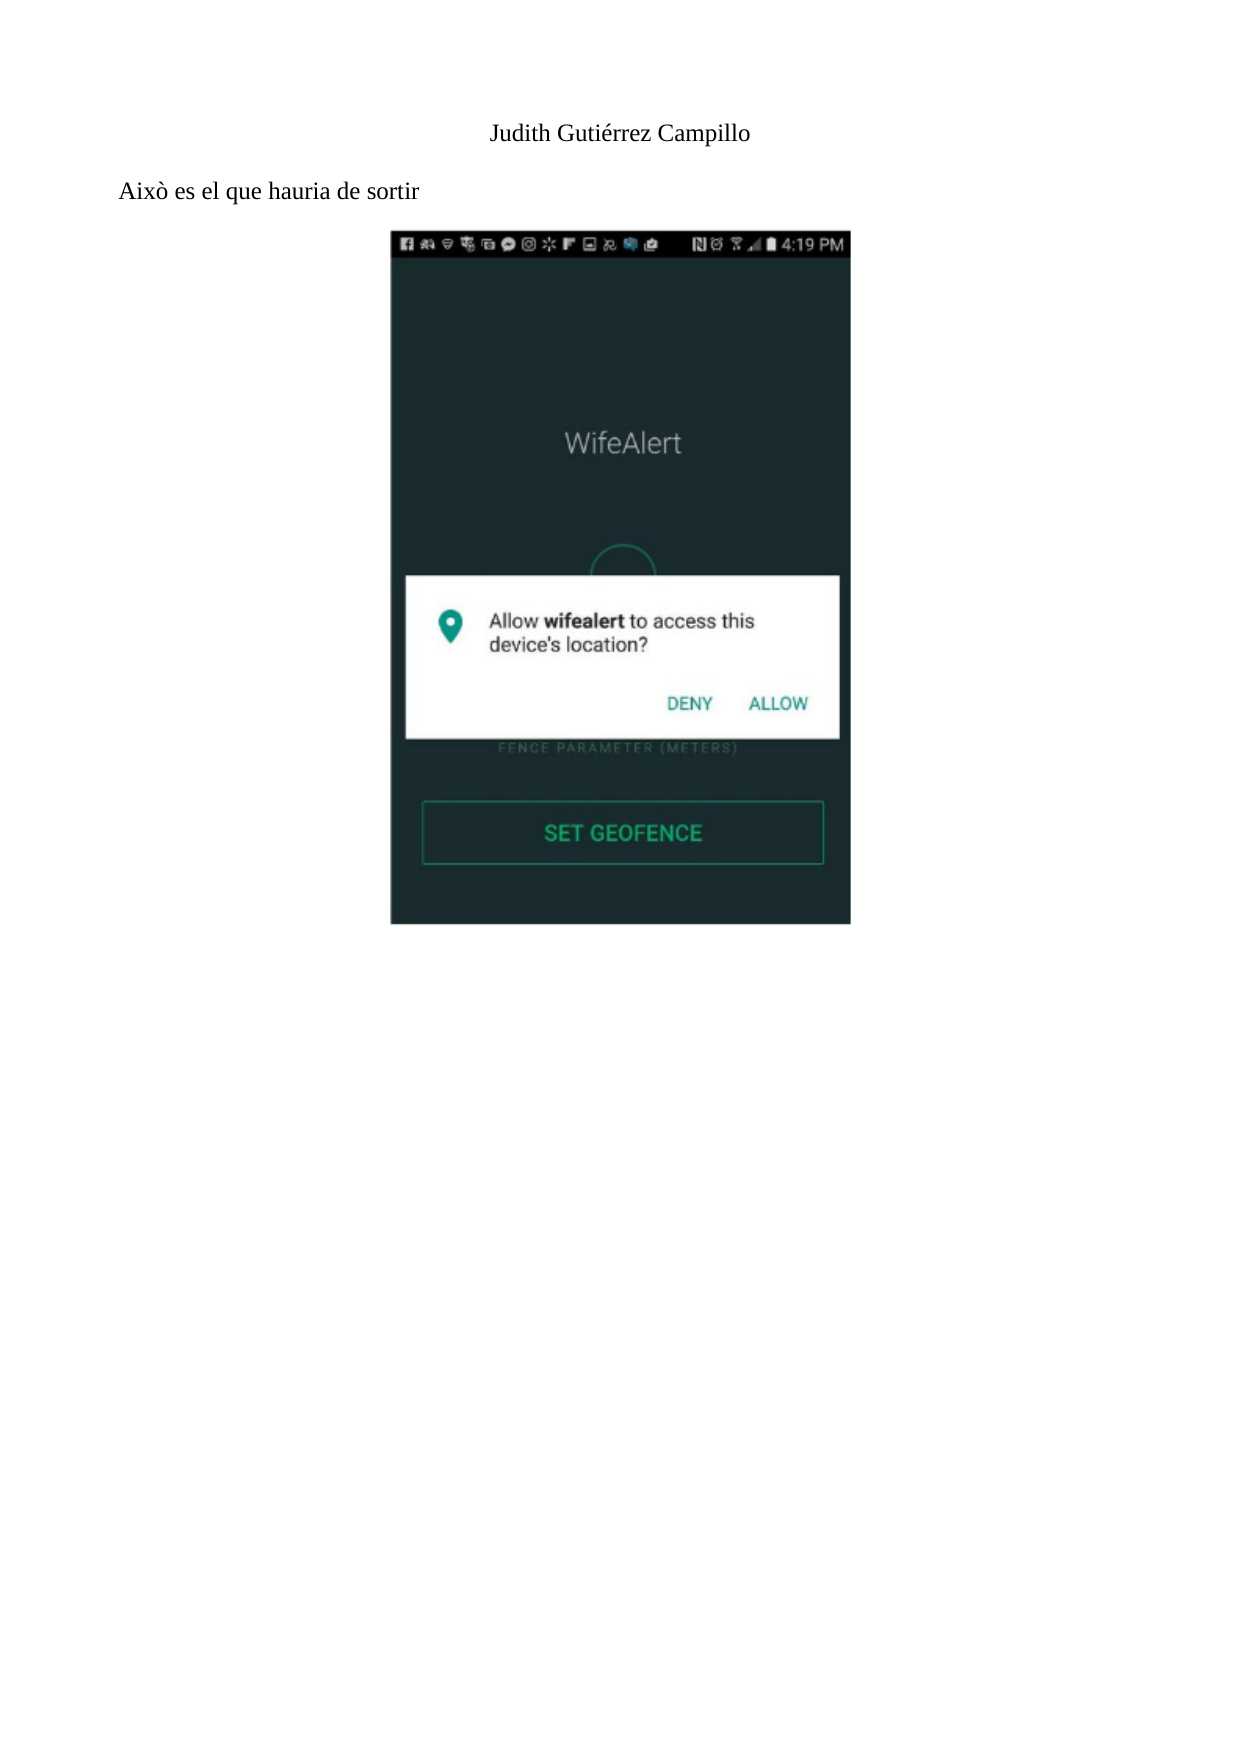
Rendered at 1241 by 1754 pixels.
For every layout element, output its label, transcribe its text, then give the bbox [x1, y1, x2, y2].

text Això es el que hauria de sortir [118, 176, 1122, 205]
picture [389, 225, 851, 926]
